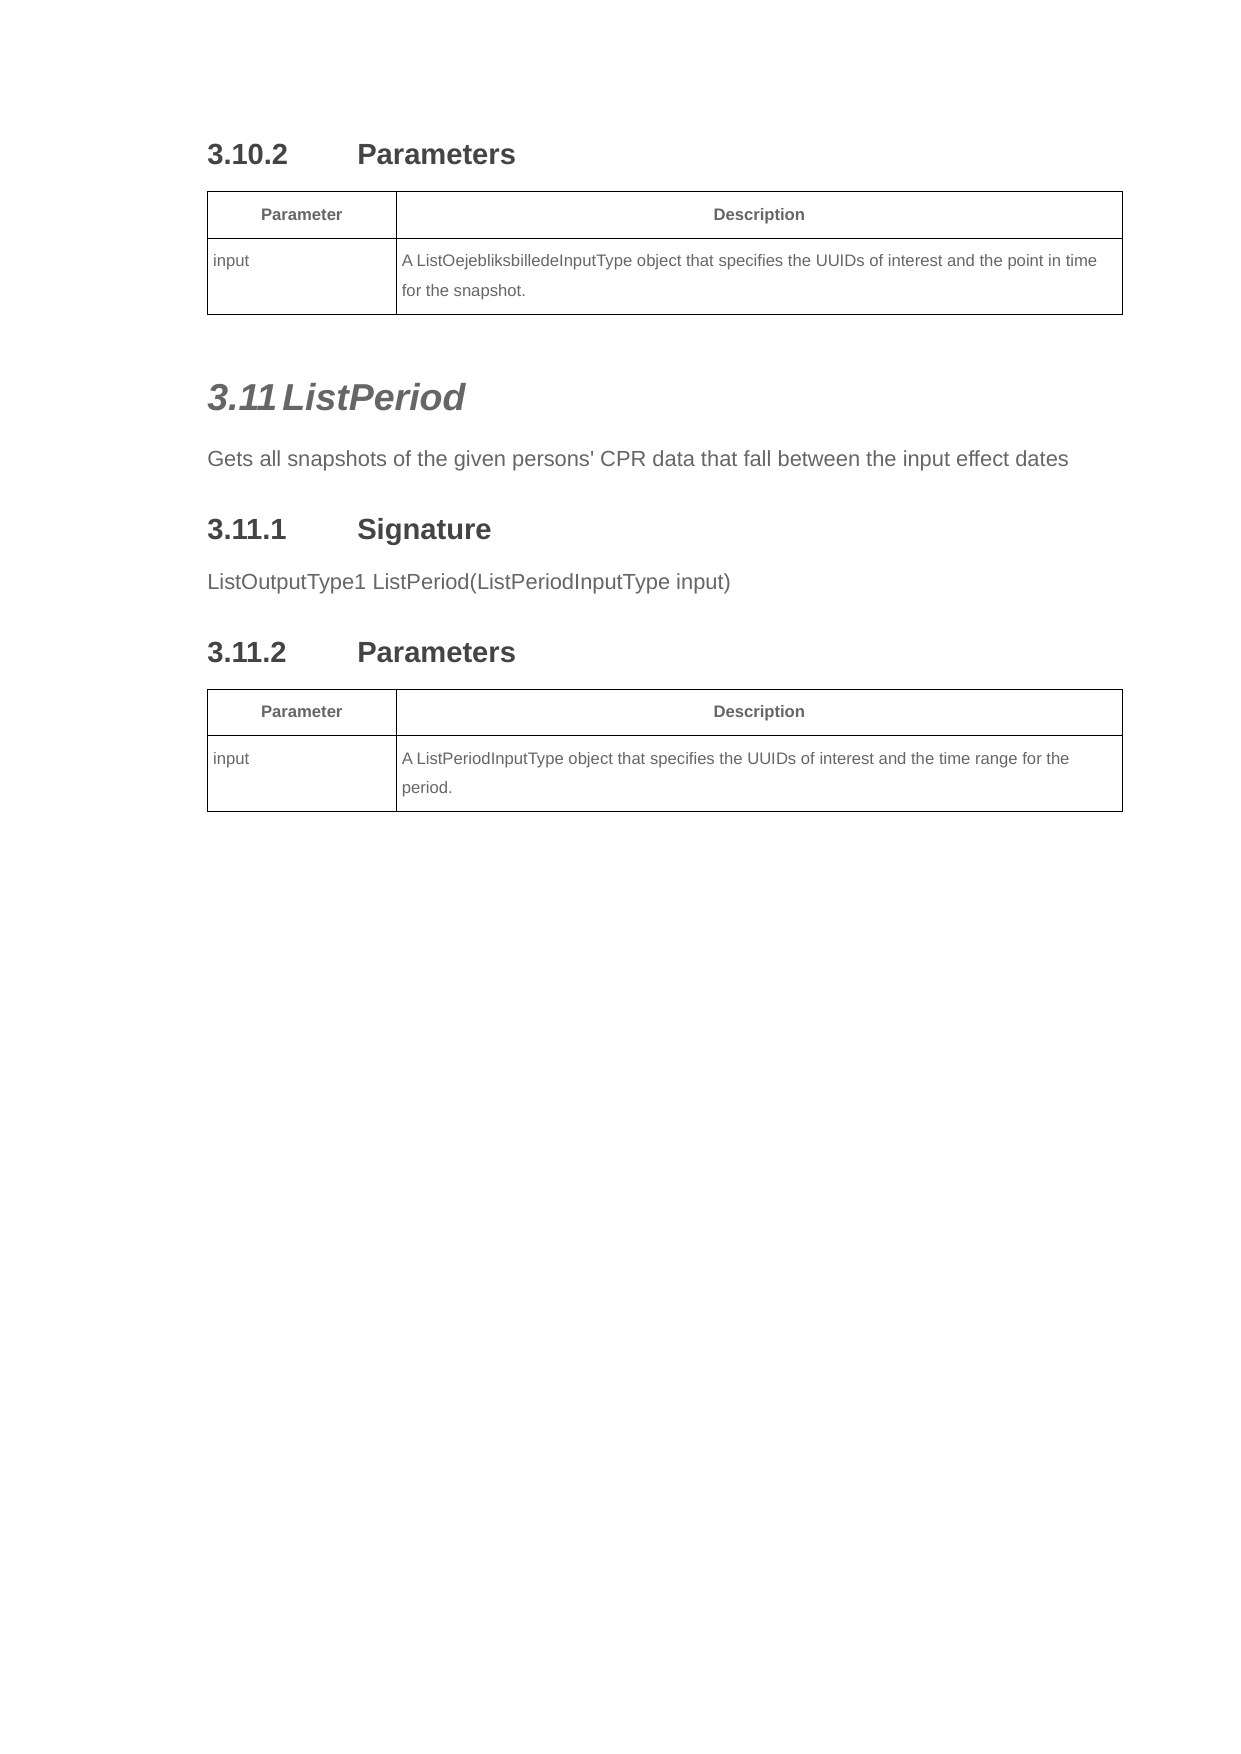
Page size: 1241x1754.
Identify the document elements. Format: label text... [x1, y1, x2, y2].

table_cell A ListOejebliksbilledeInputType object that specifies the UUIDs of interest and the point in time for the snapshot. [397, 239, 1122, 313]
table_header Parameter [208, 690, 396, 735]
table_header Description [397, 690, 1122, 735]
text ListOutputType1 ListPeriod(ListPeriodInputType input) [207, 566, 1122, 595]
table_header Description [397, 192, 1122, 238]
subtitle Signature [207, 493, 1122, 551]
subtitle ListPeriod [207, 364, 1122, 422]
subtitle Parameters [207, 118, 1122, 176]
subtitle Parameters [207, 616, 1122, 674]
table_header Parameter [208, 192, 396, 238]
table_cell input [208, 736, 396, 811]
text Gets all snapshots of the given persons' CPR data that fall between the input effect dates [207, 443, 1122, 472]
table_cell input [208, 239, 396, 313]
table_cell A ListPeriodInputType object that specifies the UUIDs of interest and the time range for the period. [397, 736, 1122, 811]
